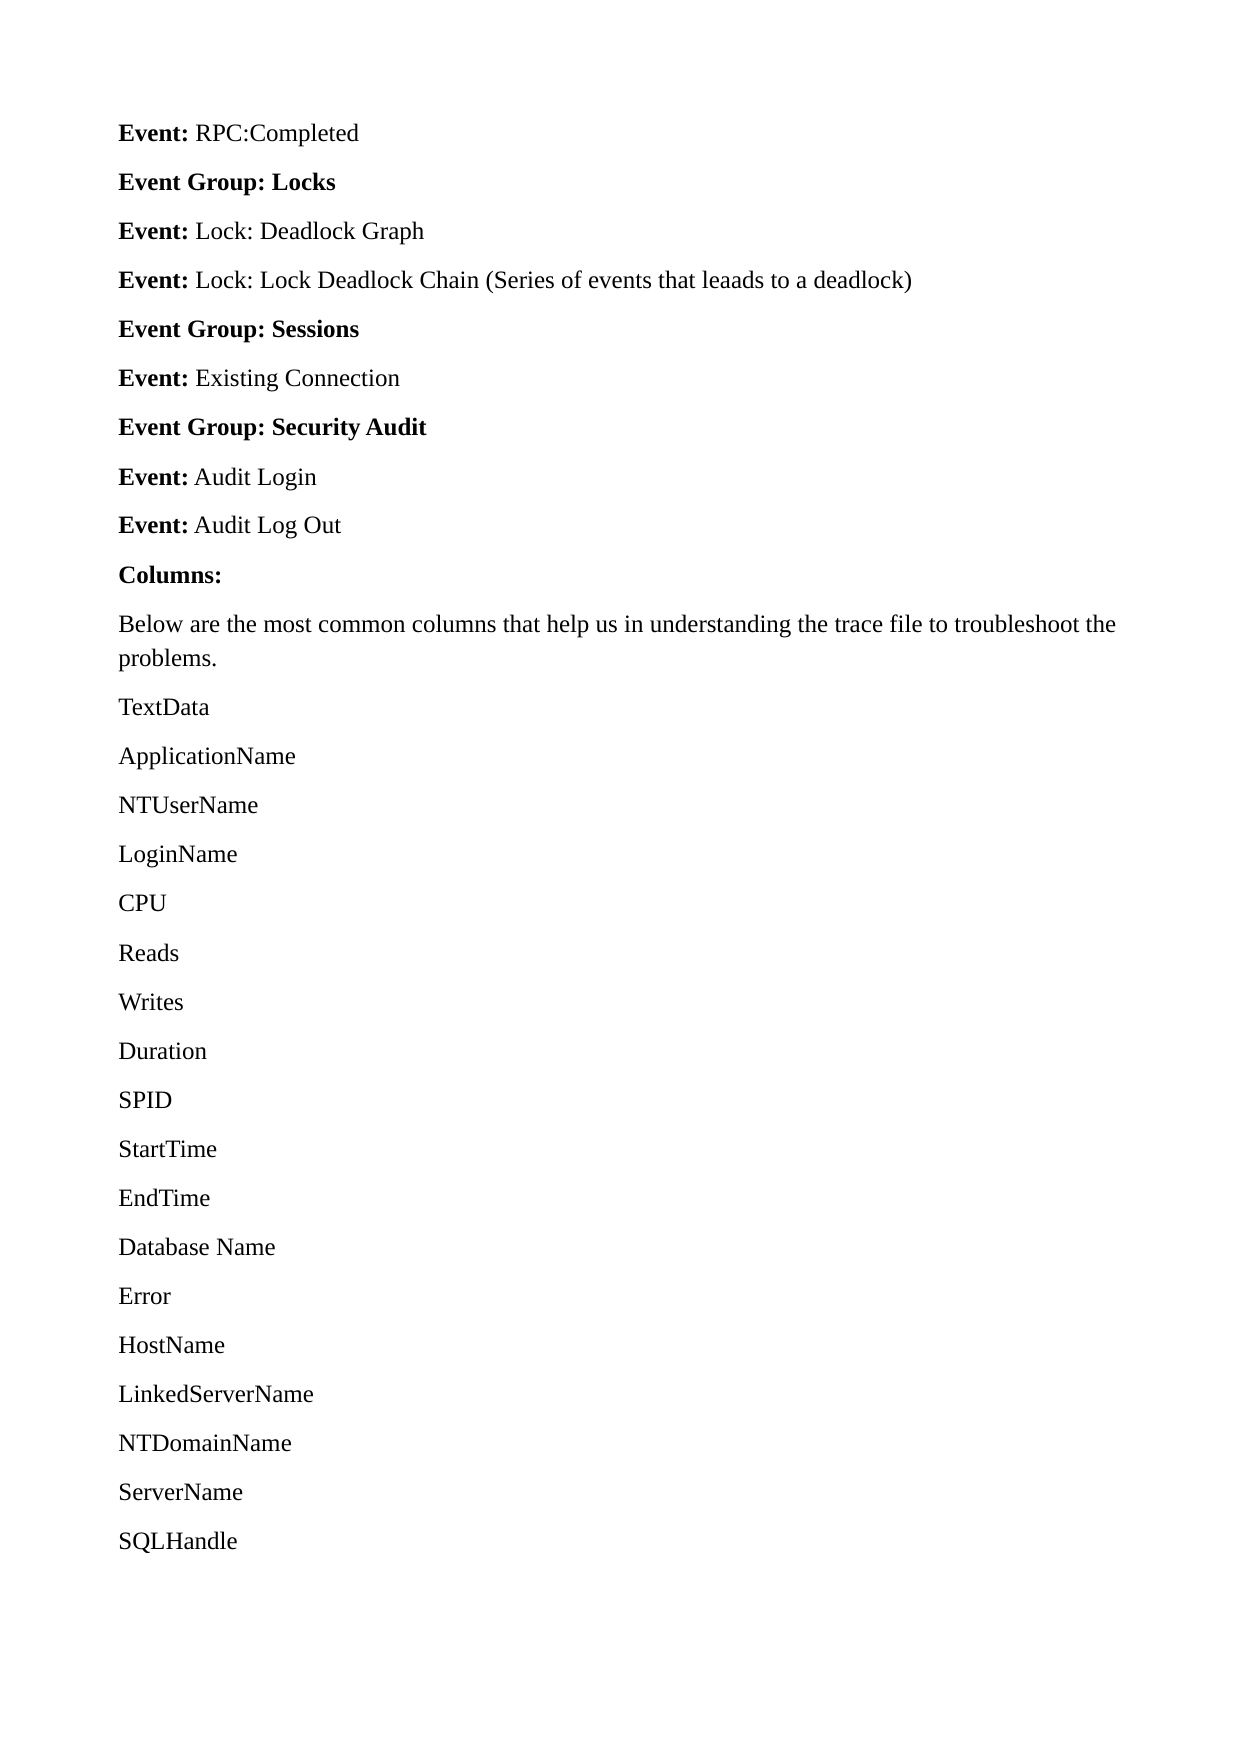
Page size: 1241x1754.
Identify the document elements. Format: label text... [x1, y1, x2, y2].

text SPID [118, 1085, 1122, 1113]
text Event: Audit Log Out [118, 511, 1122, 539]
text Writes [118, 987, 1122, 1015]
text SQLHandle [118, 1526, 1122, 1555]
text Reads [118, 938, 1122, 966]
text Event Group: Sessions [118, 314, 1122, 343]
text NTDomainName [118, 1428, 1122, 1457]
text NTUserName [118, 790, 1122, 819]
text TextData [118, 692, 1122, 721]
text Below are the most common columns that help us in understanding the trace file to troubleshoot the problems. [118, 609, 1122, 672]
text Event: Lock: Lock Deadlock Chain (Series of events that leaads to a deadlock) [118, 265, 1122, 294]
text CPU [118, 888, 1122, 917]
text Duration [118, 1036, 1122, 1064]
text Event: Audit Login [118, 462, 1122, 490]
text Columns: [118, 560, 1122, 588]
text EndTime [118, 1183, 1122, 1212]
text LoginName [118, 839, 1122, 868]
text StartTime [118, 1134, 1122, 1163]
text Event Group: Security Audit [118, 412, 1122, 441]
text Event: Existing Connection [118, 363, 1122, 392]
text Event Group: Locks [118, 167, 1122, 196]
text Error [118, 1281, 1122, 1310]
text Database Name [118, 1232, 1122, 1261]
text ServerName [118, 1477, 1122, 1506]
text Event: RPC:Completed [118, 118, 1122, 147]
text LinkedServerName [118, 1379, 1122, 1408]
text Event: Lock: Deadlock Graph [118, 216, 1122, 245]
text ApplicationName [118, 741, 1122, 770]
text HostName [118, 1330, 1122, 1359]
